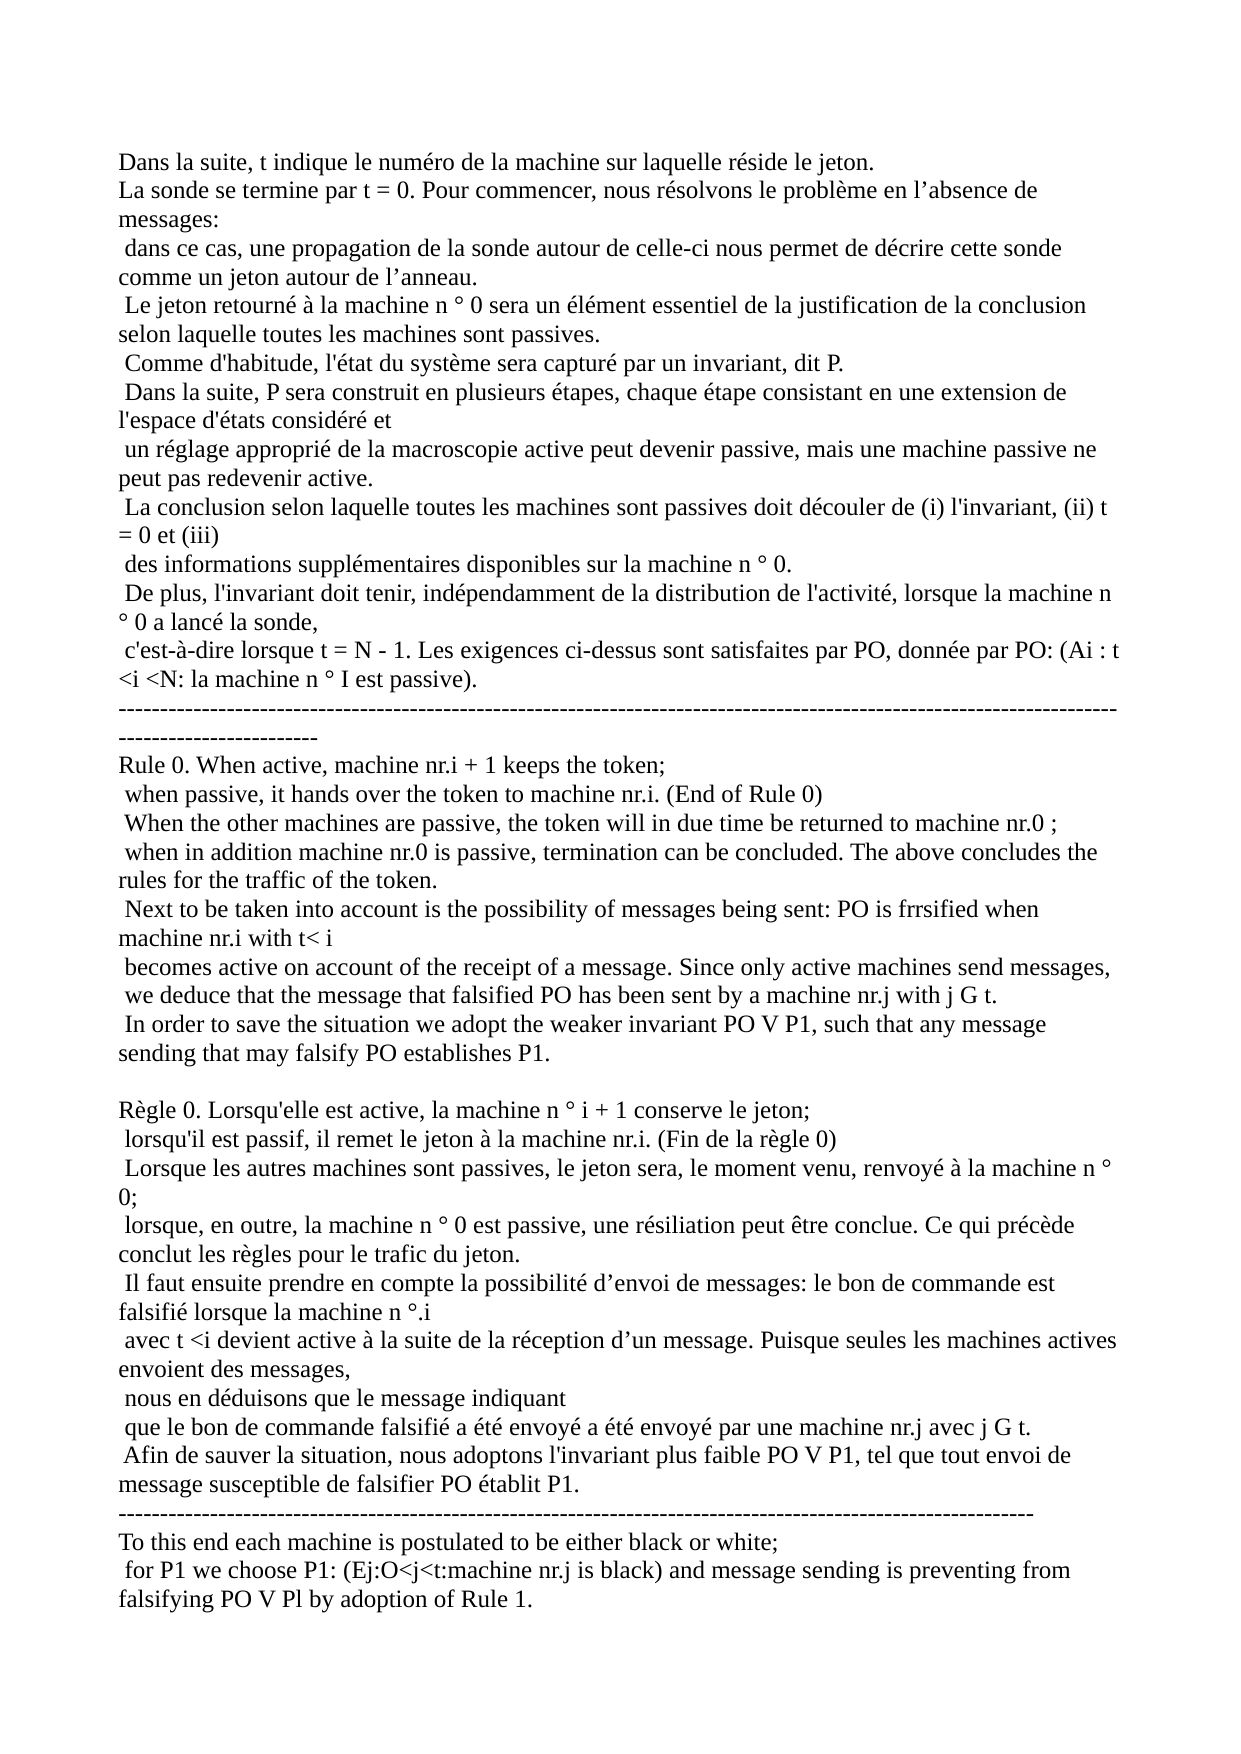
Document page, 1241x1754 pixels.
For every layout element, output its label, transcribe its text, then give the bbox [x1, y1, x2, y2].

text que le bon de commande falsifié a été envoyé a été envoyé par une machine nr.j avec j G t. Afin de sauver la situation, nous adoptons l'invariant plus faible PO V P1, tel que tout envoi de message susceptible de falsifier PO établit P1. -------------------------------------------------------------------------------------------------------------- To this end each machine is postulated to be either black or white; for P1 we choose P1: (Ej:O<j<t:machine nr.j is black) and message sending is preventing from falsifying PO V Pl by adoption of Rule 1. A machine sending a message to a recipient with a number higher than its own makes itself black. (End of Rule 1) We have to verify, however, that the information available at machine nr.0 combined with the weaker PO V P1 can still suffice to conclude termination. Since (t = 0 A machine nr.0 is white) * ,P1, detection of termination has not been disabled. À cette fin, chaque machine est supposée être noire ou blanche; pour P1, nous choisissons P1: (Ej: O <j <t: ordinateur nr.j est noir) et l’envoi de message empêche la falsification de PO V Pl par l’adoption de Règle 1. Une machine qui envoie un message à un destinataire avec un numéro supérieur au sien devient noire. (Fin de la règle 1) Nous devons toutefois vérifier que les informations disponibles sur la machine n ° 0 combinées au PO plus faible PO V P1 peuvent encore suffire pour conclure la terminaison. Depuis (t = 0 Un ordinateur n ° 0 est blanc) *, P1, la détection de la terminaison n'a pas été désactivée. ---------------------------------- Now we have to return to the token, its traffic having only been designed so as not to falsify PO; it may, however, falsify PO V P1 by falsifying P1 Probe initiation is safe: it establishes PO and hence PO V P1; probe propagation, decreasing t by 1, may falsify P1 when, while being black, a machine nr.i + 1 hands over the token to machine nr.i. In order to save the situation we adopt the still weaker invariant PO V PI VP2, such that any token transmission that may falsify P1 establishes P2 To this end the token is postulated to be either black or white. For P2 we choose P2: the token is black and token transmission is prevented from falsifying PO V P1 V P2 by adoption of. Rule 2: When machine nr.i + 1 propagates the probe, it hands over a black token to machine nr.i if it is black itself, whereas while being white it leaves the colour of the token unchanged. (End of Rule 2) Since (token is white) => (contraire)P2, information available at machine nr.0 can still suffice to conclude termination. Nous devons maintenant revenir au jeton, son trafic n’ayant été conçu que pour ne pas fausser les bons de commande; il peut toutefois falsifier PO V P1 en falsifiant P1. L'initiation de la sonde est sûre: elle établit PO et donc PO V P1; la propagation de la sonde, en diminuant t de 1, peut falsifier P1 lorsque, tout en étant noir, une machine n ° i.i + 1 remet le jeton à la machine nr.i. Afin de sauver la situation, nous adoptons l’invariant encore plus faible PO V PI VP2, de sorte que toute transmission de jeton susceptible de falsifier P1 établit P2. Pour ce faire, le jeton est supposé être noir ou blanc. Pour P2, nous choisissons P2: le jeton est noir et sa transmission est empêchée de falsifier PO V P1 V P2 par adoption de. Règle 2: Lorsque la machine nr.i + 1 propage la sonde, elle remet un jeton noir à la machine nr.i si elle est noire elle-même, alors qu’elle est blanche, elle laisse la couleur du jeton inchangée. (Fin de la règle 2) Puisque (le jeton est blanc) => (contraire) P2, les informations disponibles sur la machine n ° 0 peuvent encore suffire pour conclure la terminaison. -------------------------------------------------------------- With the colour black a new phenomenon has been introduced, viz. that of the unsuccessful probe: when a black token is returned to machine nr.0 or the token is returned to a black machine nr.0, the conclusion of termination cannot be drawn. In the first instance this problem is tackled by adopting. avec la couleur noire un nouveau phénomène a été introduit, à savoir. celle de la sonde ayant échoué: lorsqu'un jeton noir est renvoyé à la machine n ° 0 ou que le jeton est renvoyé à une machine noire n ° 0, la conclusion de la terminaison ne peut pas être tirée. En premier lieu, ce problème est résolu en adoptant. ------------------------------------------------------------- Rule 3. After the completion of an unsuccessful probe, machine nr.0 initiates a next probe. (End of Rule 3) Without the possibility of transitions from black to white, such a next probe is, however, guaranteed to be as unsuccessful as its predecessor. Therefore our next task is to investigate which whitenings do not falsify the invariant PO V P1 v P2. In view of the fact that initiating a probe establishes PO , we can safely adopt. Rule 4: Machine nr.0 initiates a probe by making itself white and sending a white token to machine nr.N - 1. (End of Rule 4) A possibility of whitening the token and machine nr.0 having been provided, we now look for an opportunity of whitening the other machines. Since whitening a machine can falsify only P1 , but does not do so when that machine’s number exceeds t , we can safely adopt. Règle 3. Une fois la vérification infructueuse terminée, la machine n ° 0 lance une nouvelle détection. (Fin de la règle 3) Sans la possibilité d'une transition du noir au blanc, une telle sonde suivante est cependant garantie comme aussi infructueuse que son prédécesseur. Par conséquent, notre tâche suivante consiste à déterminer quels blanchiment ne faussent pas l'invariant PO V P1 v P2. Compte tenu du fait que le lancement d'une sonde établit un bon de commande, nous pouvons adopter en toute sécurité. Règle 4: La machine n ° 0 déclenche une vérification en se blanchissant et en envoyant un jeton blanc à la machine n ° N - 1. (Fin de la règle 4) Une possibilité de blanchir le jeton et la machine n ° 0 ayant été fournie, chercher une occasion de blanchir les autres machines. Comme le blanchiment d’une machine ne peut falsifier que P1, mais ne le fait pas lorsque le nombre de cette machine dépasse t, nous pouvons adopter en toute sécurité. ------------------------------------------------------------------------------ Rule 5. Upon transmission of the token to machine nr.i, machine nr.i + 1 becomes white. (Note that its original colour may have influenced the colour of the token.) (End of Rule 5) The above whitening protocols suffice: a probe initiated after termination will end with all machines white and, hence, a next probe is guaranteed to return a white token to a white machine nr.0. Two consequences of our whitening protocol deserve to be mentioned. Firstly, not only is our whole detected process valid for any initial distribution of the activity, its validity is also independent of the initial colours of the machines. Secondly, Rule 1 can be safely replaced by the simpler Rule 1’. A machine sending a message makes itself black. (End of Rule 1’) In reaction to a preliminary distribution of the above solution, Professor Mohamed G. Gouda, Department of Computer Sciences, University of Texas at Austin, USA, mailed to us his technical report “Distributed State Exploration for Protocol Validation” of October 1981, which contains an earlier solution to the same problem. His solution resembles ours in the sense that the machines are arranged in a ring. In Gouda’s solution the token is integer-valued (viz. up to N) and the value of N needs to be available in each machine; the machines, however, are treated on equal footing. It is a pleasure to mention Gouda’s result. Règle 5. Lors de la transmission du jeton à la machine n ° 1, la machine n ° 1 devient blanche. (Notez que sa couleur d'origine a peut-être influé sur la couleur du jeton.) (Fin de la règle 5) Les protocoles de blanchiment ci-dessus sont suffisants: une sonde lancée après la terminaison se termine avec toutes les machines blanches et, par conséquent, la prochaine sonde est garantie. un jeton blanc à une machine blanche n ° 0. Deux conséquences de notre protocole de blanchiment méritent d’être mentionnées. Premièrement, non seulement l'ensemble de notre processus détecté est valable pour toute distribution initiale de l'activité, mais sa validité est également indépendante des couleurs initiales des machines. Deuxièmement, la règle 1 peut être remplacée en toute sécurité par la règle 1 la plus simple ». Une machine qui envoie un message se fait noir. (Fin de la règle 1 ') En réponse à une distribution préliminaire de la solution ci-dessus, le Professeur Mohamed G. Gouda, Département d’informatique, Université du Texas à Austin, États-Unis, nous a envoyé son rapport technique intitulé «Exploration d’état distribué pour la validation de protocole». ”D’octobre 1981, qui contient une solution antérieure au même problème. Sa solution ressemble à la nôtre en ce sens que les machines sont disposées en anneau. Dans la solution de Gouda, le jeton a une valeur entière (à savoir, jusqu’à N) et la valeur de N doit être disponible dans chaque machine. Les machines sont toutefois traitées sur un pied d’égalité. C’est un plaisir de mentionner le résultat obtenu par Gouda. [118, 1412, 1122, 1613]
text Dans la suite, t indique le numéro de la machine sur laquelle réside le jeton. La sonde se termine par t = 0. Pour commencer, nous résolvons le problème en l’absence de messages: dans ce cas, une propagation de la sonde autour de celle-ci nous permet de décrire cette sonde comme un jeton autour de l’anneau. Le jeton retourné à la machine n ° 0 sera un élément essentiel de la justification de la conclusion selon laquelle toutes les machines sont passives. Comme d'habitude, l'état du système sera capturé par un invariant, dit P. Dans la suite, P sera construit en plusieurs étapes, chaque étape consistant en une extension de l'espace d'états considéré et un réglage approprié de la macroscopie active peut devenir passive, mais une machine passive ne peut pas redevenir active. La conclusion selon laquelle toutes les machines sont passives doit découler de (i) l'invariant, (ii) t = 0 et (iii) des informations supplémentaires disponibles sur la machine n ° 0. De plus, l'invariant doit tenir, indépendamment de la distribution de l'activité, lorsque la machine n ° 0 a lancé la sonde, c'est-à-dire lorsque t = N - 1. Les exigences ci-dessus sont satisfaites par PO, donnée par PO: (Ai : t <i <N: la machine n ° I est passive). ------------------------------------------------------------------------------------------------------------------------------------------------ Rule 0. When active, machine nr.i + 1 keeps the token; when passive, it hands over the token to machine nr.i. (End of Rule 0) When the other machines are passive, the token will in due time be returned to machine nr.0 ; when in addition machine nr.0 is passive, termination can be concluded. The above concludes the rules for the traffic of the token. Next to be taken into account is the possibility of messages being sent: PO is frrsified when machine nr.i with t< i becomes active on account of the receipt of a message. Since only active machines send messages, we deduce that the message that falsified PO has been sent by a machine nr.j with j G t. In order to save the situation we adopt the weaker invariant PO V P1, such that any message sending that may falsify PO establishes P1. Règle 0. Lorsqu'elle est active, la machine n ° i + 1 conserve le jeton; lorsqu'il est passif, il remet le jeton à la machine nr.i. (Fin de la règle 0) Lorsque les autres machines sont passives, le jeton sera, le moment venu, renvoyé à la machine n ° 0; lorsque, en outre, la machine n ° 0 est passive, une résiliation peut être conclue. Ce qui précède conclut les règles pour le trafic du jeton. Il faut ensuite prendre en compte la possibilité d’envoi de messages: le bon de commande est falsifié lorsque la machine n °.i avec t <i devient active à la suite de la réception d’un message. Puisque seules les machines actives envoient des messages, nous en déduisons que le message indiquant [118, 118, 1122, 1412]
